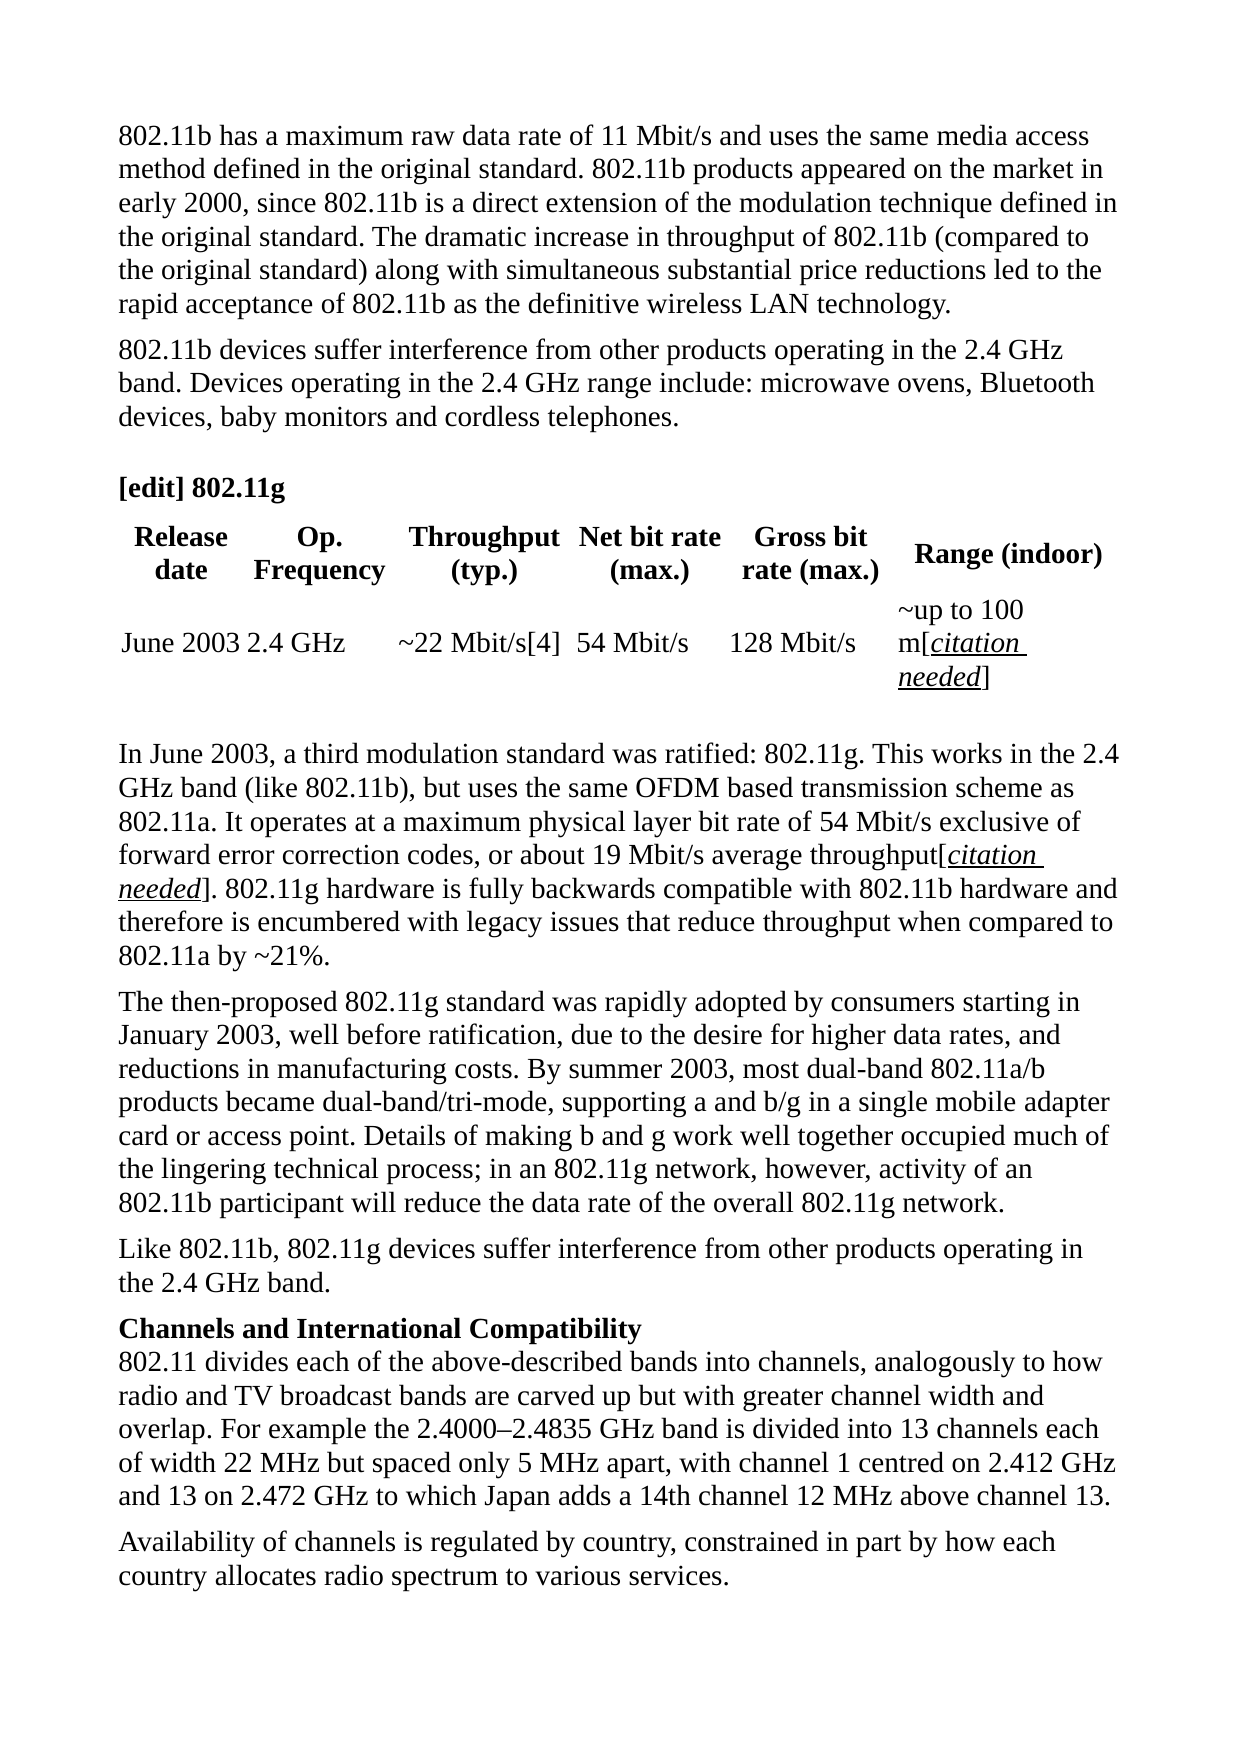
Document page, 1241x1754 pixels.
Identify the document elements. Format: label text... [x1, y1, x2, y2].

text 802.11 divides each of the above-described bands into channels, analogously to how radio and TV broadcast bands are carved up but with greater channel width and overlap. For example the 2.4000–2.4835 GHz band is divided into 13 channels each of width 22 MHz but spaced only 5 MHz apart, with channel 1 centred on 2.412 GHz and 13 on 2.472 GHz to which Japan adds a 14th channel 12 MHz above channel 13. [118, 1344, 1122, 1512]
text Like 802.11b, 802.11g devices suffer interference from other products operating in the 2.4 GHz band. [118, 1231, 1122, 1298]
subtitle [edit] 802.11g [118, 470, 1122, 503]
table_header Range (indoor) [895, 516, 1122, 589]
table_cell 128 Mbit/s [726, 589, 895, 695]
table_cell June 2003 [118, 589, 244, 695]
text 802.11b devices suffer interference from other products operating in the 2.4 GHz band. Devices operating in the 2.4 GHz range include: microwave ovens, Bluetooth devices, baby monitors and cordless telephones. [118, 332, 1122, 432]
text In June 2003, a third modulation standard was ratified: 802.11g. This works in the 2.4 GHz band (like 802.11b), but uses the same OFDM based transmission scheme as 802.11a. It operates at a maximum physical layer bit rate of 54 Mbit/s exclusive of forward error correction codes, or about 19 Mbit/s average throughput[citation needed]. 802.11g hardware is fully backwards compatible with 802.11b hardware and therefore is encumbered with legacy issues that reduce throughput when compared to 802.11a by ~21%. [118, 737, 1122, 971]
text 802.11b has a maximum raw data rate of 11 Mbit/s and uses the same media access method defined in the original standard. 802.11b products appeared on the market in early 2000, since 802.11b is a direct extension of the modulation technique defined in the original standard. The dramatic increase in throughput of 802.11b (compared to the original standard) along with simultaneous substantial price reductions led to the rapid acceptance of 802.11b as the definitive wireless LAN technology. [118, 118, 1122, 319]
table_header Gross bit rate (max.) [726, 516, 895, 589]
table_header Throughput (typ.) [395, 516, 573, 589]
table_header Net bit rate (max.) [573, 516, 726, 589]
list Channels and International Compatibility [118, 1311, 1122, 1344]
table_cell 2.4 GHz [244, 589, 395, 695]
table_header Release date [118, 516, 244, 589]
text Availability of channels is regulated by country, constrained in part by how each country allocates radio spectrum to various services. [118, 1524, 1122, 1592]
table_header Op. Frequency [244, 516, 395, 589]
text The then-proposed 802.11g standard was rapidly adopted by consumers starting in January 2003, well before ratification, due to the desire for higher data rates, and reductions in manufacturing costs. By summer 2003, most dual-band 802.11a/b products became dual-band/tri-mode, supporting a and b/g in a single mobile adapter card or access point. Details of making b and g work well together occupied much of the lingering technical process; in an 802.11g network, however, activity of an 802.11b participant will reduce the data rate of the overall 802.11g network. [118, 984, 1122, 1219]
table_cell ~22 Mbit/s[4] [395, 589, 573, 695]
table_cell ~up to 100 m[citation needed] [895, 589, 1122, 695]
table_cell 54 Mbit/s [573, 589, 726, 695]
